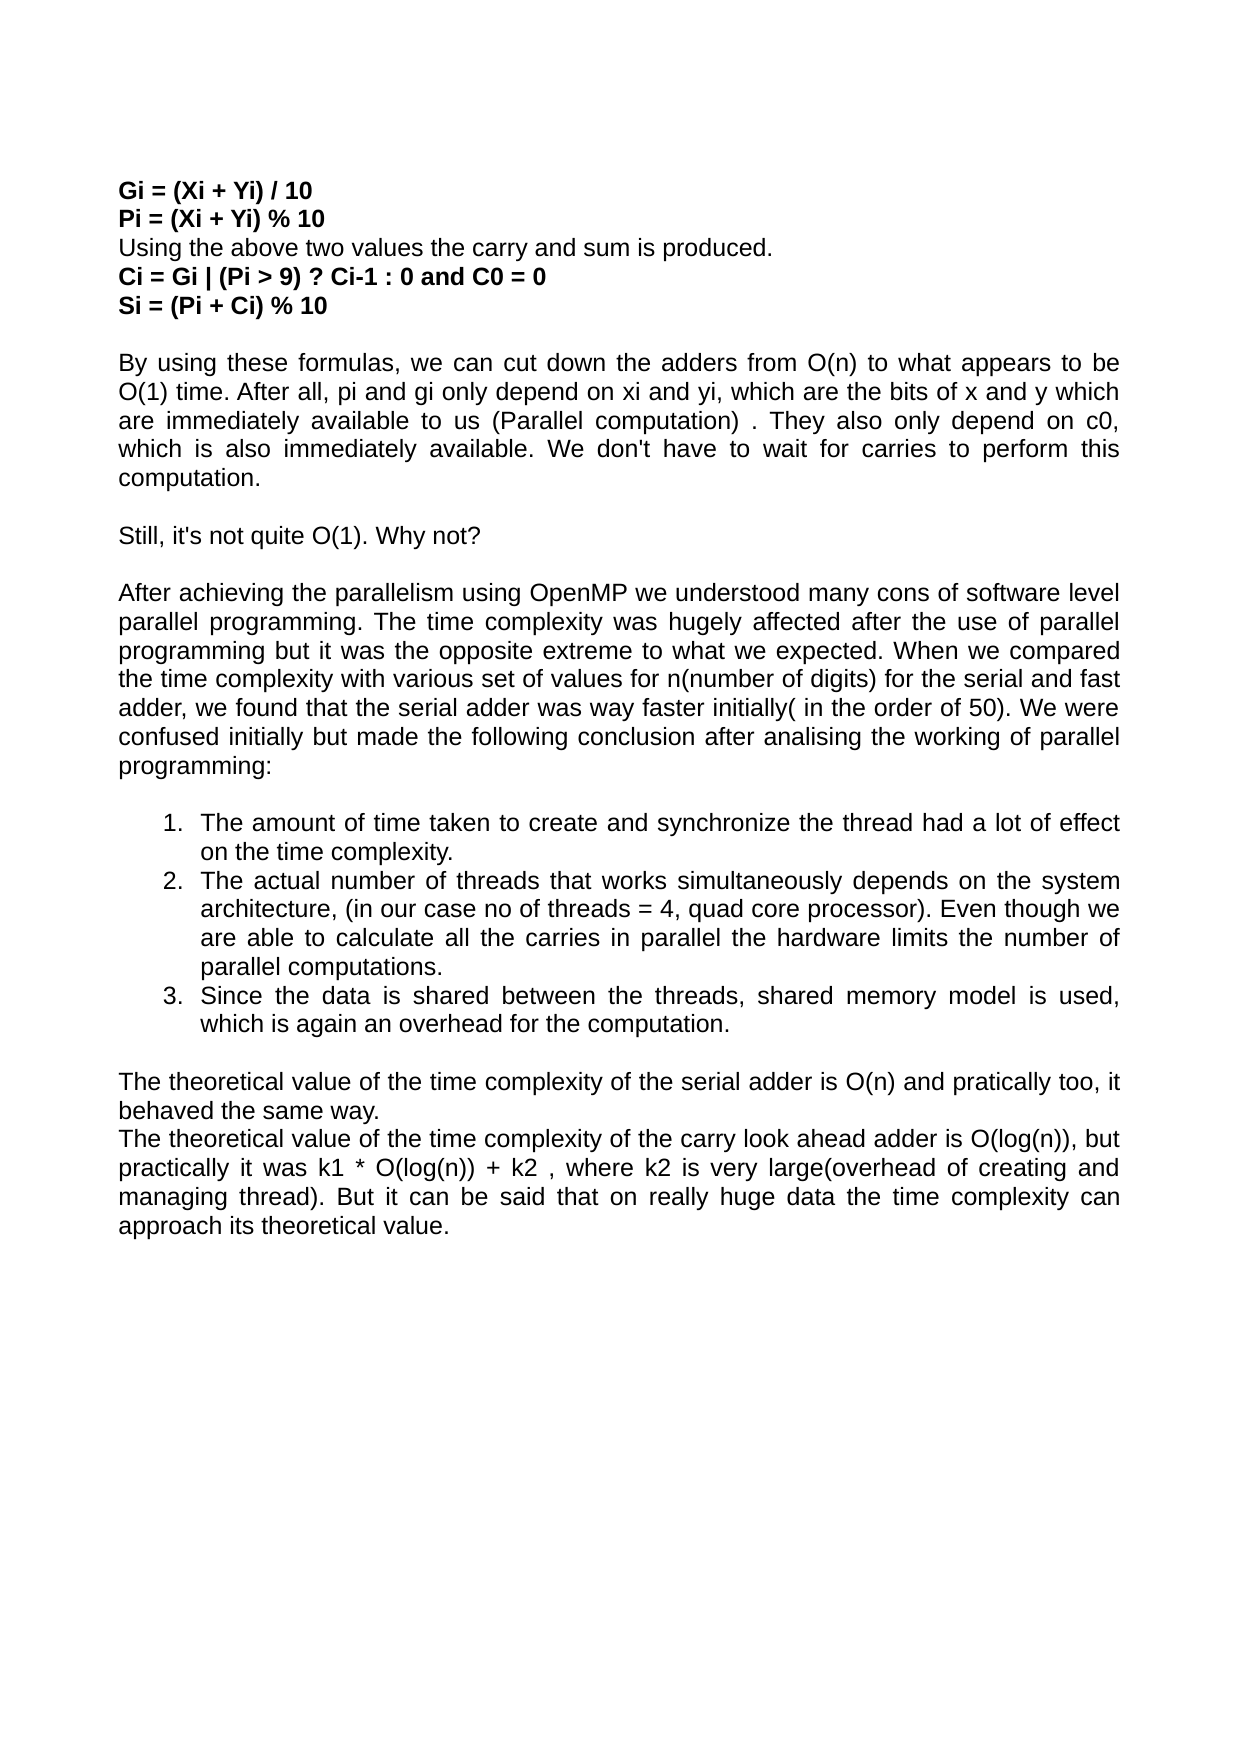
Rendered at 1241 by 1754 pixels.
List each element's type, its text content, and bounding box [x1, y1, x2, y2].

text Gi = (Xi + Yi) / 10 [118, 176, 1122, 204]
text After achieving the parallelism using OpenMP we understood many cons of software level parallel programming. The time complexity was hugely affected after the use of parallel programming but it was the opposite extreme to what we expected. When we compared the time complexity with various set of values for n(number of digits) for the serial and fast adder, we found that the serial adder was way faster initially( in the order of 50). We were confused initially but made the following conclusion after analising the working of parallel programming: [118, 578, 1122, 779]
list The actual number of threads that works simultaneously depends on the system architecture, (in our case no of threads = 4, quad core processor). Even though we are able to calculate all the carries in parallel the hardware limits the number of parallel computations. [163, 866, 1122, 981]
list The amount of time taken to create and synchronize the thread had a lot of effect on the time complexity. [163, 808, 1122, 866]
text Ci = Gi | (Pi > 9) ? Ci-1 : 0 and C0 = 0 [118, 262, 1122, 291]
text Pi = (Xi + Yi) % 10 [118, 204, 1122, 233]
text Using the above two values the carry and sum is produced. [118, 233, 1122, 262]
text Still, it's not quite O(1). Why not? [118, 521, 1122, 549]
text The theoretical value of the time complexity of the serial adder is O(n) and pratically too, it behaved the same way. [118, 1067, 1122, 1124]
text Si = (Pi + Ci) % 10 [118, 291, 1122, 319]
text By using these formulas, we can cut down the adders from O(n) to what appears to be O(1) time. After all, pi and gi only depend on xi and yi, which are the bits of x and y which are immediately available to us (Parallel computation) . They also only depend on c0, which is also immediately available. We don't have to wait for carries to perform this computation. [118, 348, 1122, 492]
text The theoretical value of the time complexity of the carry look ahead adder is O(log(n)), but practically it was k1 * O(log(n)) + k2 , where k2 is very large(overhead of creating and managing thread). But it can be said that on really huge data the time complexity can approach its theoretical value. [118, 1124, 1122, 1239]
list Since the data is shared between the threads, shared memory model is used, which is again an overhead for the computation. [163, 981, 1122, 1038]
